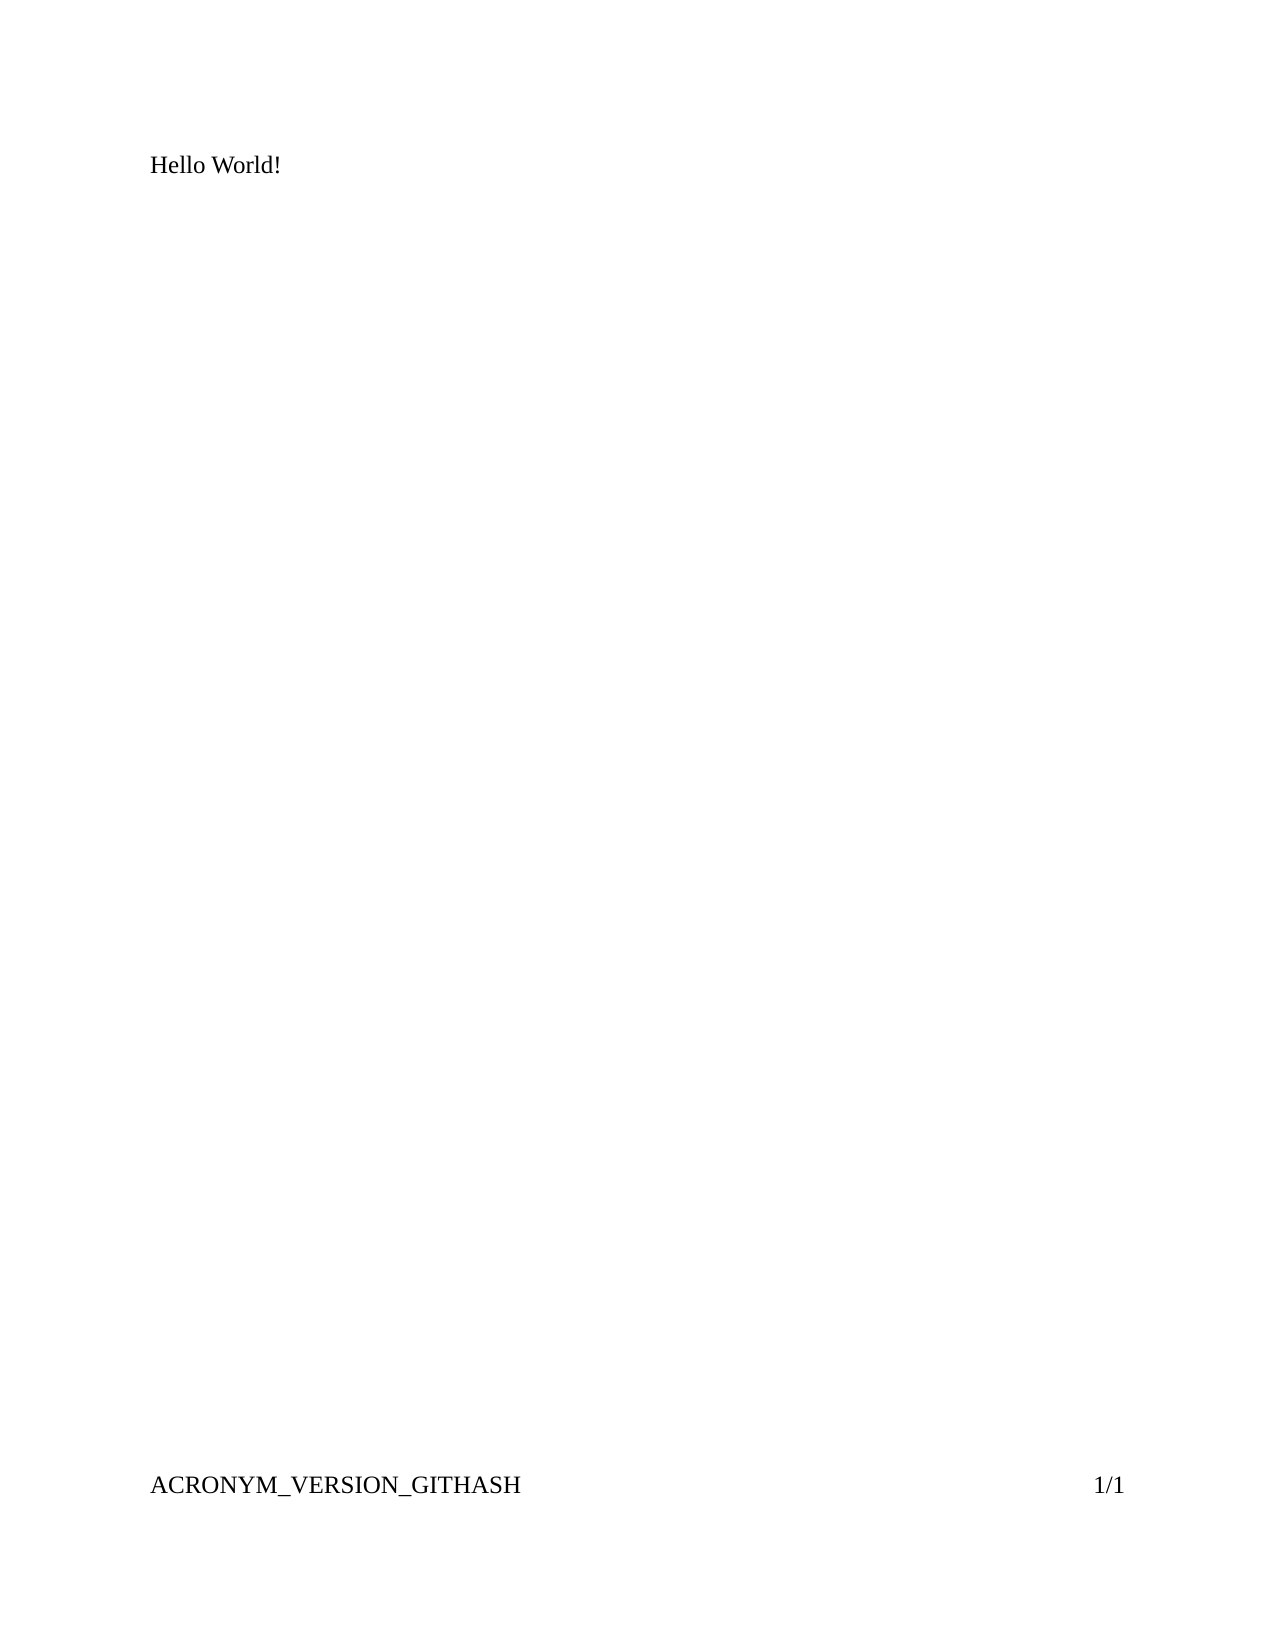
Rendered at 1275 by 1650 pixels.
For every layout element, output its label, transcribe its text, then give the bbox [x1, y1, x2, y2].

text Hello World! [150, 150, 1125, 179]
